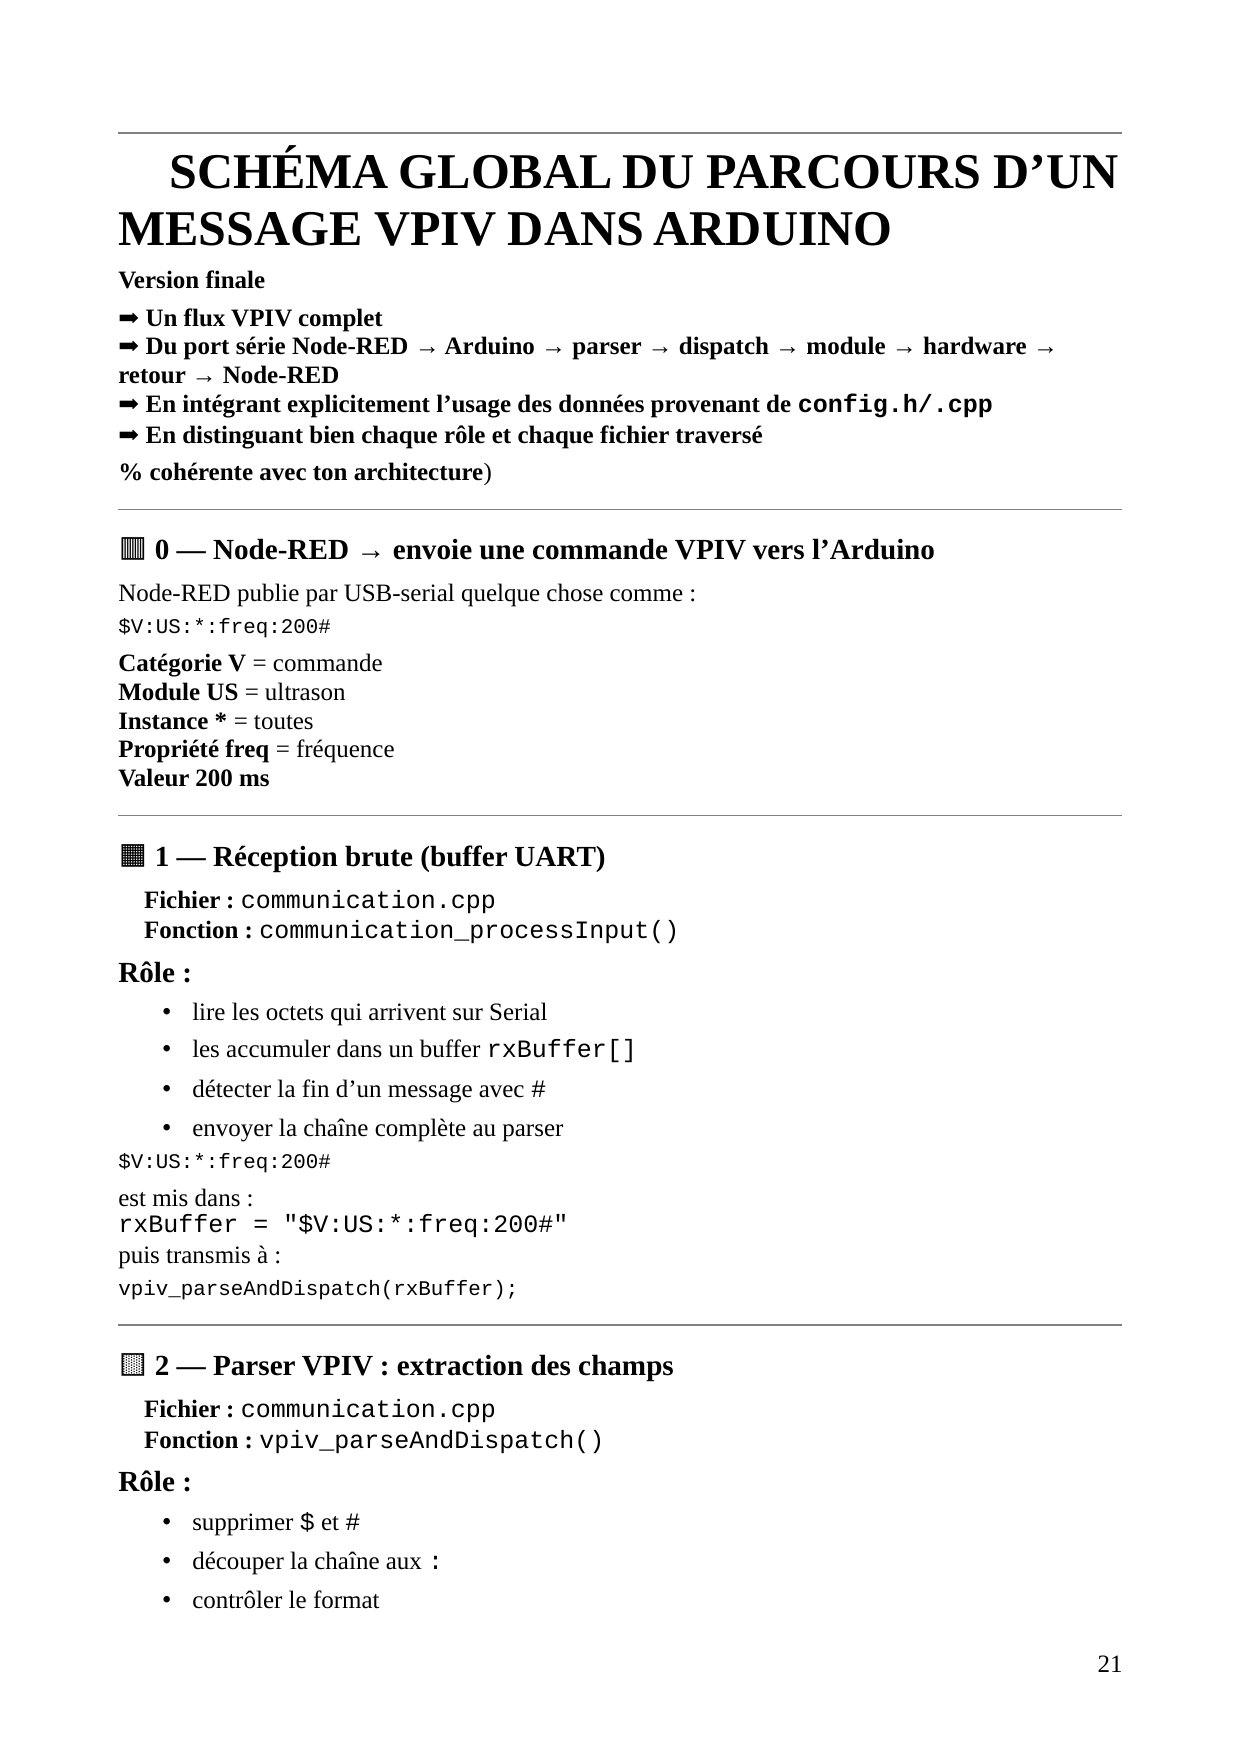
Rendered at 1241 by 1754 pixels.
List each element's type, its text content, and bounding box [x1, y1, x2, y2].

text $V:US:*:freq:200# [118, 1151, 1122, 1174]
text 📍 Fichier : communication.cpp 📍 Fonction : vpiv_parseAndDispatch() [118, 1394, 1122, 1456]
text Catégorie V = commande Module US = ultrason Instance * = toutes Propriété freq = fréquence Valeur 200 ms [118, 648, 1122, 792]
text Node-RED publie par USB-serial quelque chose comme : [118, 578, 1122, 607]
subtitle Rôle : [118, 1464, 1122, 1498]
text ➡ Un flux VPIV complet ➡ Du port série Node-RED → Arduino → parser → dispatch → module → hardware → retour → Node-RED ➡ En intégrant explicitement l’usage des données provenant de config.h/.cpp ➡ En distinguant bien chaque rôle et chaque fichier traversé [118, 303, 1122, 448]
subtitle 🟥 0 — Node-RED → envoie une commande VPIV vers l’Arduino [118, 532, 1122, 566]
text 📍 Fichier : communication.cpp 📍 Fonction : communication_processInput() [118, 885, 1122, 946]
list détecter la fin d’un message avec # [162, 1074, 1122, 1105]
text $V:US:*:freq:200# [118, 616, 1122, 639]
text % cohérente avec ton architecture) [118, 457, 1122, 486]
subtitle 🟧 1 — Réception brute (buffer UART) [118, 839, 1122, 872]
list les accumuler dans un buffer rxBuffer[] [162, 1034, 1122, 1065]
list contrôler le format [162, 1586, 1122, 1614]
list lire les octets qui arrivent sur Serial [162, 997, 1122, 1026]
subtitle 🟨 2 — Parser VPIV : extraction des champs [118, 1348, 1122, 1382]
list découper la chaîne aux : [162, 1546, 1122, 1577]
text est mis dans : rxBuffer = "$V:US:*:freq:200#" puis transmis à : [118, 1183, 1122, 1269]
text vpiv_parseAndDispatch(rxBuffer); [118, 1278, 1122, 1301]
subtitle Rôle : [118, 955, 1122, 988]
subtitle 🧭 SCHÉMA GLOBAL DU PARCOURS D’UN MESSAGE VPIV DANS ARDUINO [118, 142, 1122, 257]
list supprimer $ et # [162, 1507, 1122, 1537]
list envoyer la chaîne complète au parser [162, 1113, 1122, 1142]
text Version finale [118, 265, 1122, 294]
